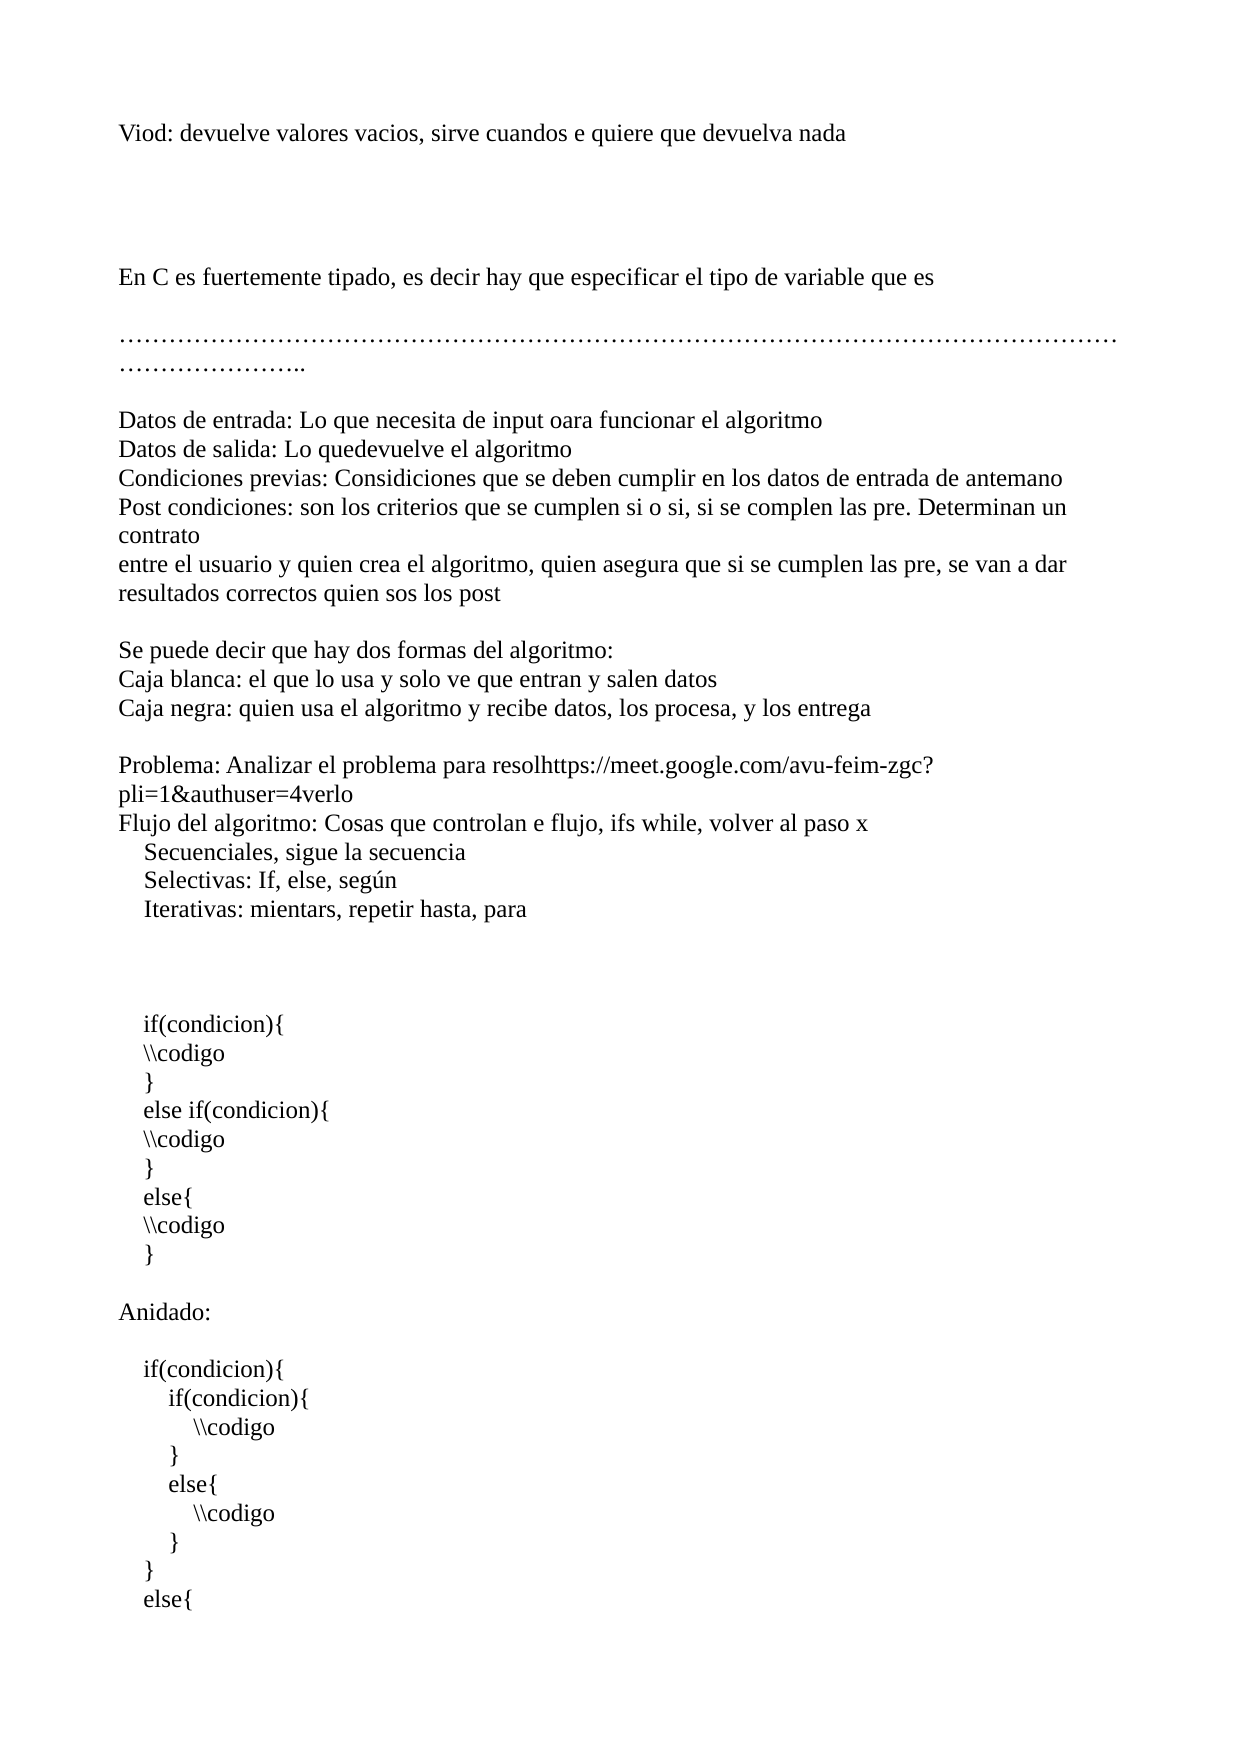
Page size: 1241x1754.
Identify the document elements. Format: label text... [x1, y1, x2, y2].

text Datos de salida: Lo quedevuelve el algoritmo [118, 434, 1122, 463]
text \\codigo [118, 1211, 1122, 1239]
text En C es fuertemente tipado, es decir hay que especificar el tipo de variable que es [118, 262, 1122, 291]
text Caja blanca: el que lo usa y solo ve que entran y salen datos [118, 664, 1122, 693]
text …………………………………………………………………………………………………………………………….. [118, 319, 1122, 377]
text \\codigo [118, 1498, 1122, 1527]
text else{ [118, 1584, 1122, 1613]
text Anidado: [118, 1297, 1122, 1326]
text  Selectivas: If, else, según [118, 866, 1122, 894]
text Flujo del algoritmo: Cosas que controlan e flujo, ifs while, volver al paso x [118, 808, 1122, 837]
text Post condiciones: son los criterios que se cumplen si o si, si se complen las pre. Determinan un contrato [118, 492, 1122, 549]
text Caja negra: quien usa el algoritmo y recibe datos, los procesa, y los entrega [118, 693, 1122, 722]
text Se puede decir que hay dos formas del algoritmo: [118, 636, 1122, 664]
text else{ [118, 1469, 1122, 1498]
text if(condicion){ [118, 1354, 1122, 1383]
text Viod: devuelve valores vacios, sirve cuandos e quiere que devuelva nada [118, 118, 1122, 147]
text } [118, 1239, 1122, 1268]
text } [118, 1067, 1122, 1096]
text else{ [118, 1182, 1122, 1211]
text  Secuenciales, sigue la secuencia [118, 837, 1122, 866]
text if(condicion){ [118, 1383, 1122, 1412]
text \\codigo [118, 1124, 1122, 1153]
text } [118, 1153, 1122, 1182]
text if(condicion){ [118, 1009, 1122, 1038]
text Datos de entrada: Lo que necesita de input oara funcionar el algoritmo [118, 406, 1122, 434]
text entre el usuario y quien crea el algoritmo, quien asegura que si se cumplen las pre, se van a dar [118, 549, 1122, 578]
text } [118, 1441, 1122, 1469]
text Condiciones previas: Considiciones que se deben cumplir en los datos de entrada de antemano [118, 463, 1122, 492]
text \\codigo [118, 1412, 1122, 1441]
text  Iterativas: mientars, repetir hasta, para [118, 894, 1122, 923]
text Problema: Analizar el problema para resolhttps://meet.google.com/avu-feim-zgc?pli=1&authuser=4verlo [118, 751, 1122, 808]
text } [118, 1556, 1122, 1584]
text resultados correctos quien sos los post [118, 578, 1122, 607]
text else if(condicion){ [118, 1096, 1122, 1124]
text \\codigo [118, 1038, 1122, 1067]
text } [118, 1527, 1122, 1556]
